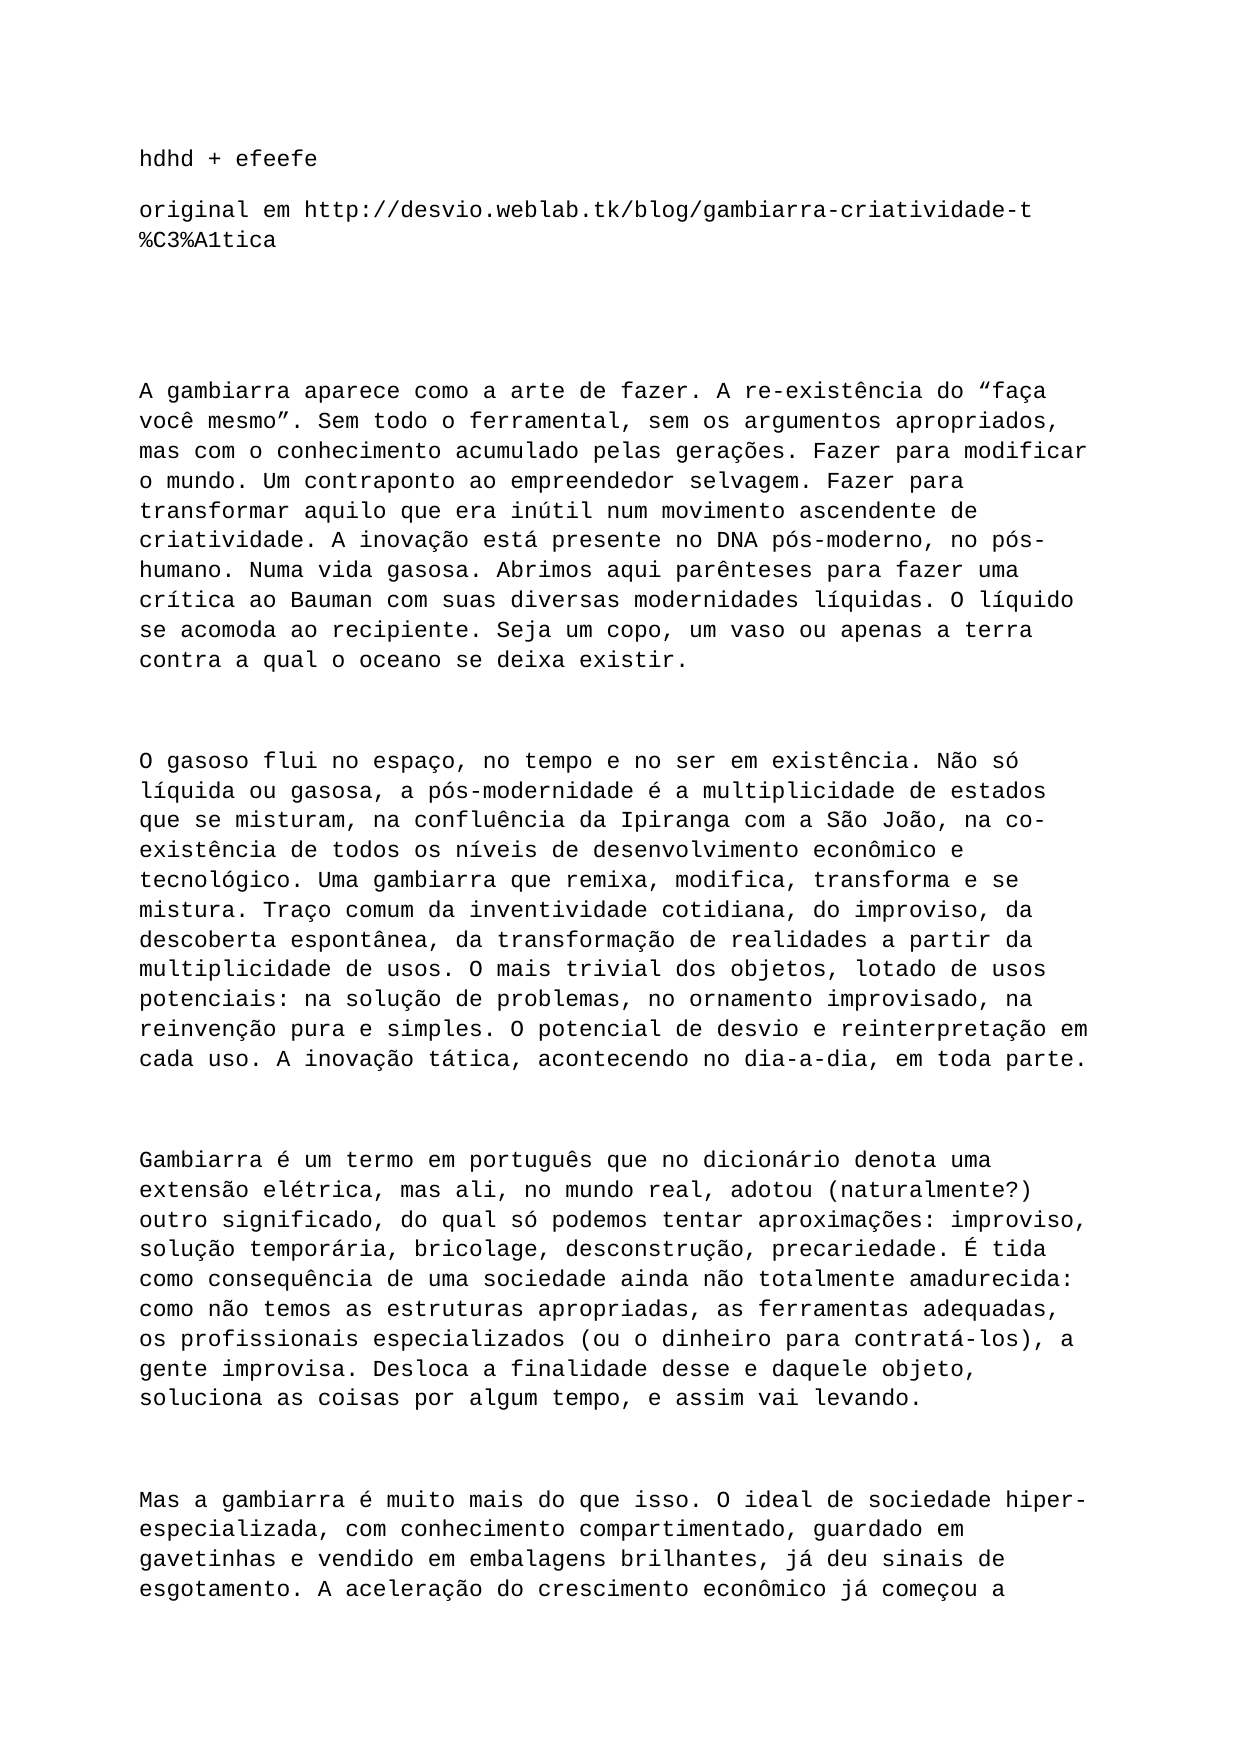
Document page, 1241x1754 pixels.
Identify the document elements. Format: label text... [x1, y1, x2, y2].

text A gambiarra aparece como a arte de fazer. A re-existência do “faça você mesmo”. Sem todo o ferramental, sem os argumentos apropriados, mas com o conhecimento acumulado pelas gerações. Fazer para modificar o mundo. Um contraponto ao empreendedor selvagem. Fazer para transformar aquilo que era inútil num movimento ascendente de criatividade. A inovação está presente no DNA pós-moderno, no pós-humano. Numa vida gasosa. Abrimos aqui parênteses para fazer uma crítica ao Bauman com suas diversas modernidades líquidas. O líquido se acomoda ao recipiente. Seja um copo, um vaso ou apenas a terra contra a qual o oceano se deixa existir. [139, 380, 1101, 674]
text Gambiarra é um termo em português que no dicionário denota uma extensão elétrica, mas ali, no mundo real, adotou (naturalmente?) outro significado, do qual só podemos tentar aproximações: improviso, solução temporária, bricolage, desconstrução, precariedade. É tida como consequência de uma sociedade ainda não totalmente amadurecida: como não temos as estruturas apropriadas, as ferramentas adequadas, os profissionais especializados (ou o dinheiro para contratá-los), a gente improvisa. Desloca a finalidade desse e daquele objeto, soluciona as coisas por algum tempo, e assim vai levando. [139, 1148, 1101, 1413]
text original em http://desvio.weblab.tk/blog/gambiarra-criatividade-t%C3%A1tica [139, 198, 1101, 254]
text O gasoso flui no espaço, no tempo e no ser em existência. Não só líquida ou gasosa, a pós-modernidade é a multiplicidade de estados que se misturam, na confluência da Ipiranga com a São João, na co-existência de todos os níveis de desenvolvimento econômico e tecnológico. Uma gambiarra que remixa, modifica, transforma e se mistura. Traço comum da inventividade cotidiana, do improviso, da descoberta espontânea, da transformação de realidades a partir da multiplicidade de usos. O mais trivial dos objetos, lotado de usos potenciais: na solução de problemas, no ornamento improvisado, na reinvenção pura e simples. O potencial de desvio e reinterpretação em cada uso. A inovação tática, acontecendo no dia-a-dia, em toda parte. [139, 749, 1101, 1073]
text hdhd + efeefe [139, 148, 1101, 173]
text Mas a gambiarra é muito mais do que isso. O ideal de sociedade hiper-especializada, com conhecimento compartimentado, guardado em gavetinhas e vendido em embalagens brilhantes, já deu sinais de esgotamento. A aceleração do crescimento econômico já começou a [139, 1488, 1101, 1603]
